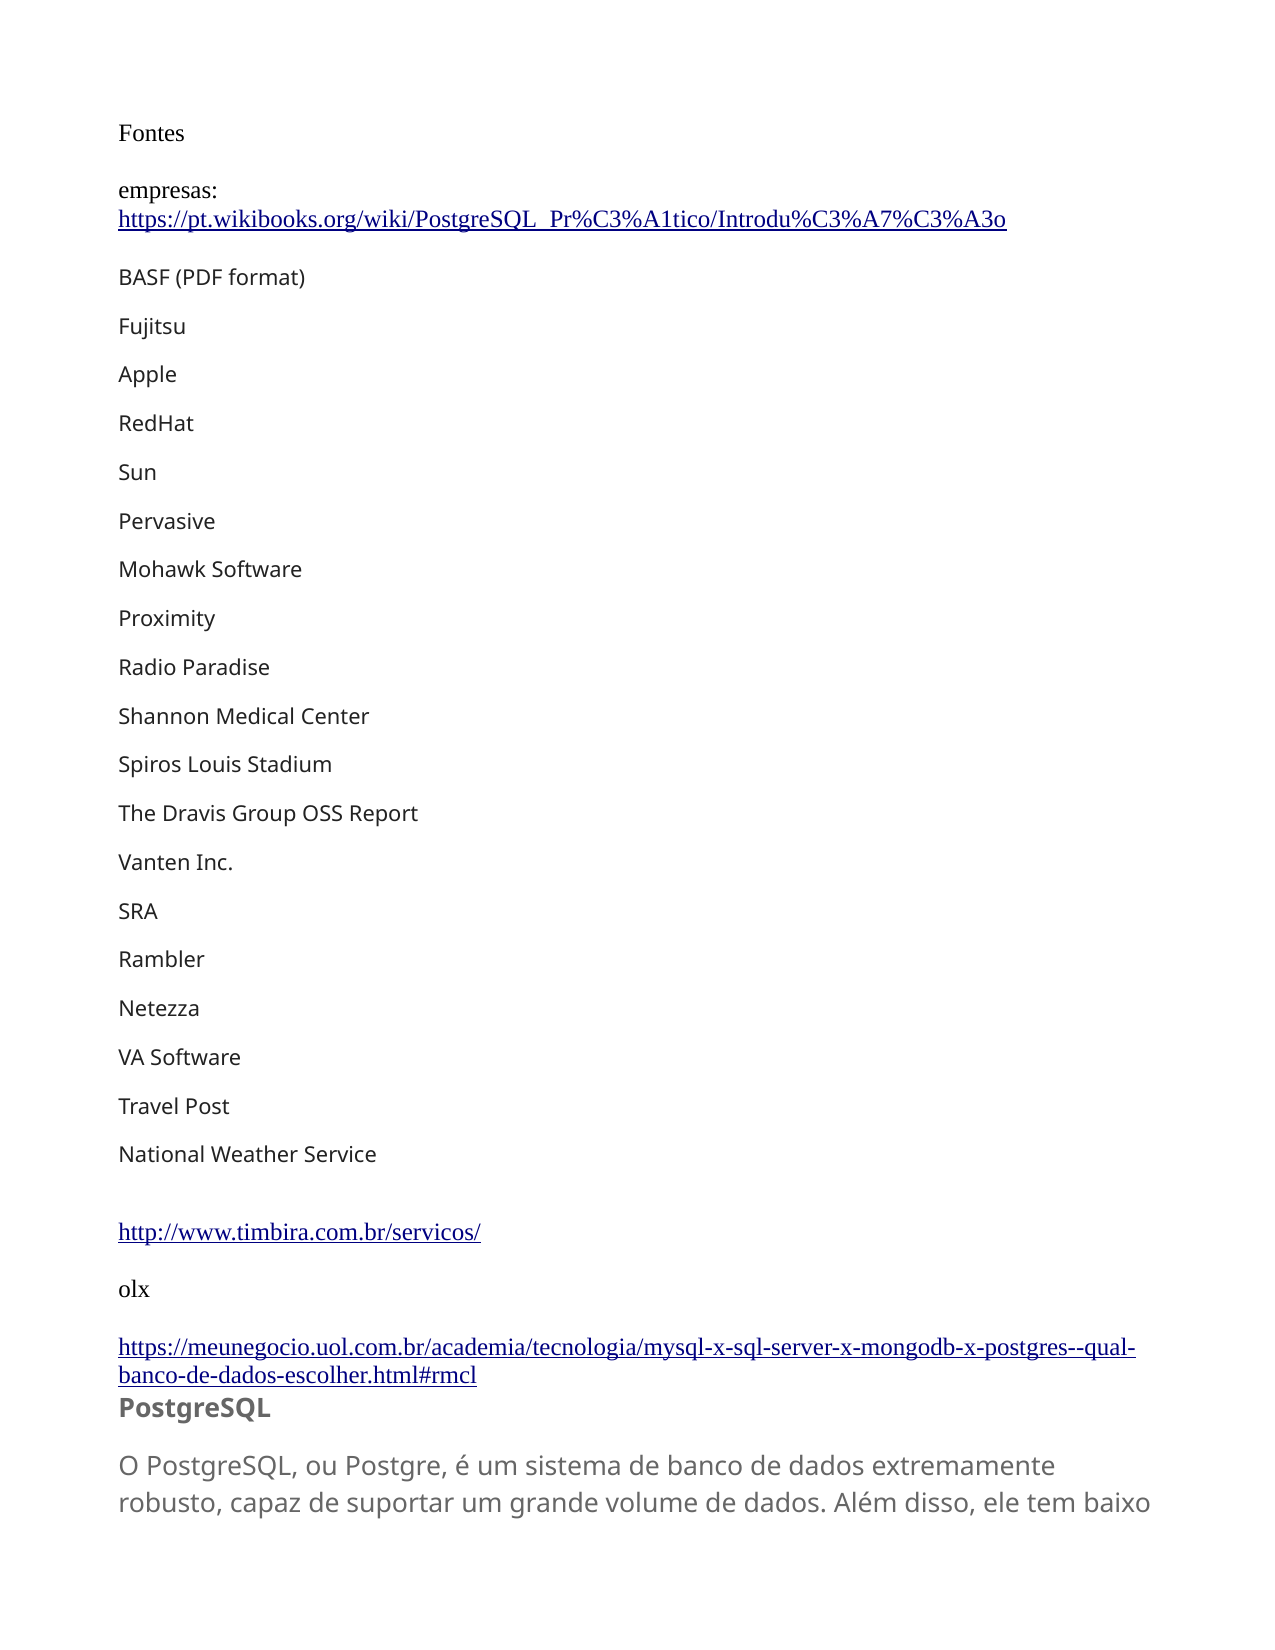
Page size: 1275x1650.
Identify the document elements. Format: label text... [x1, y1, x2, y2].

text Proximity [118, 603, 1157, 633]
text O PostgreSQL, ou Postgre, é um sistema de banco de dados extremamente robusto, capaz de suportar um grande volume de dados. Além disso, ele tem baixo [118, 1446, 1157, 1521]
text https://meunegocio.uol.com.br/academia/tecnologia/mysql-x-sql-server-x-mongodb-x-postgres--qual-banco-de-dados-escolher.html#rmcl [118, 1332, 1157, 1389]
text Sun [118, 457, 1157, 487]
text Netezza [118, 993, 1157, 1023]
text SRA [118, 896, 1157, 925]
text Rambler [118, 944, 1157, 974]
text http://www.timbira.com.br/servicos/ [118, 1217, 1157, 1246]
text Pervasive [118, 506, 1157, 535]
text Apple [118, 359, 1157, 389]
text BASF (PDF format) [118, 262, 1157, 292]
text VA Software [118, 1042, 1157, 1072]
text Fujitsu [118, 311, 1157, 340]
text Mohawk Software [118, 554, 1157, 584]
text National Weather Service [118, 1139, 1157, 1169]
text Vanten Inc. [118, 847, 1157, 877]
text The Dravis Group OSS Report [118, 798, 1157, 828]
text olx [118, 1274, 1157, 1303]
text https://pt.wikibooks.org/wiki/PostgreSQL_Pr%C3%A1tico/Introdu%C3%A7%C3%A3o [118, 204, 1157, 233]
text RedHat [118, 408, 1157, 438]
text Radio Paradise [118, 652, 1157, 682]
text Spiros Louis Stadium [118, 749, 1157, 779]
text Shannon Medical Center [118, 701, 1157, 730]
text empresas: [118, 176, 1157, 204]
text PostgreSQL [118, 1389, 1157, 1426]
text Travel Post [118, 1091, 1157, 1120]
text Fontes [118, 118, 1157, 147]
